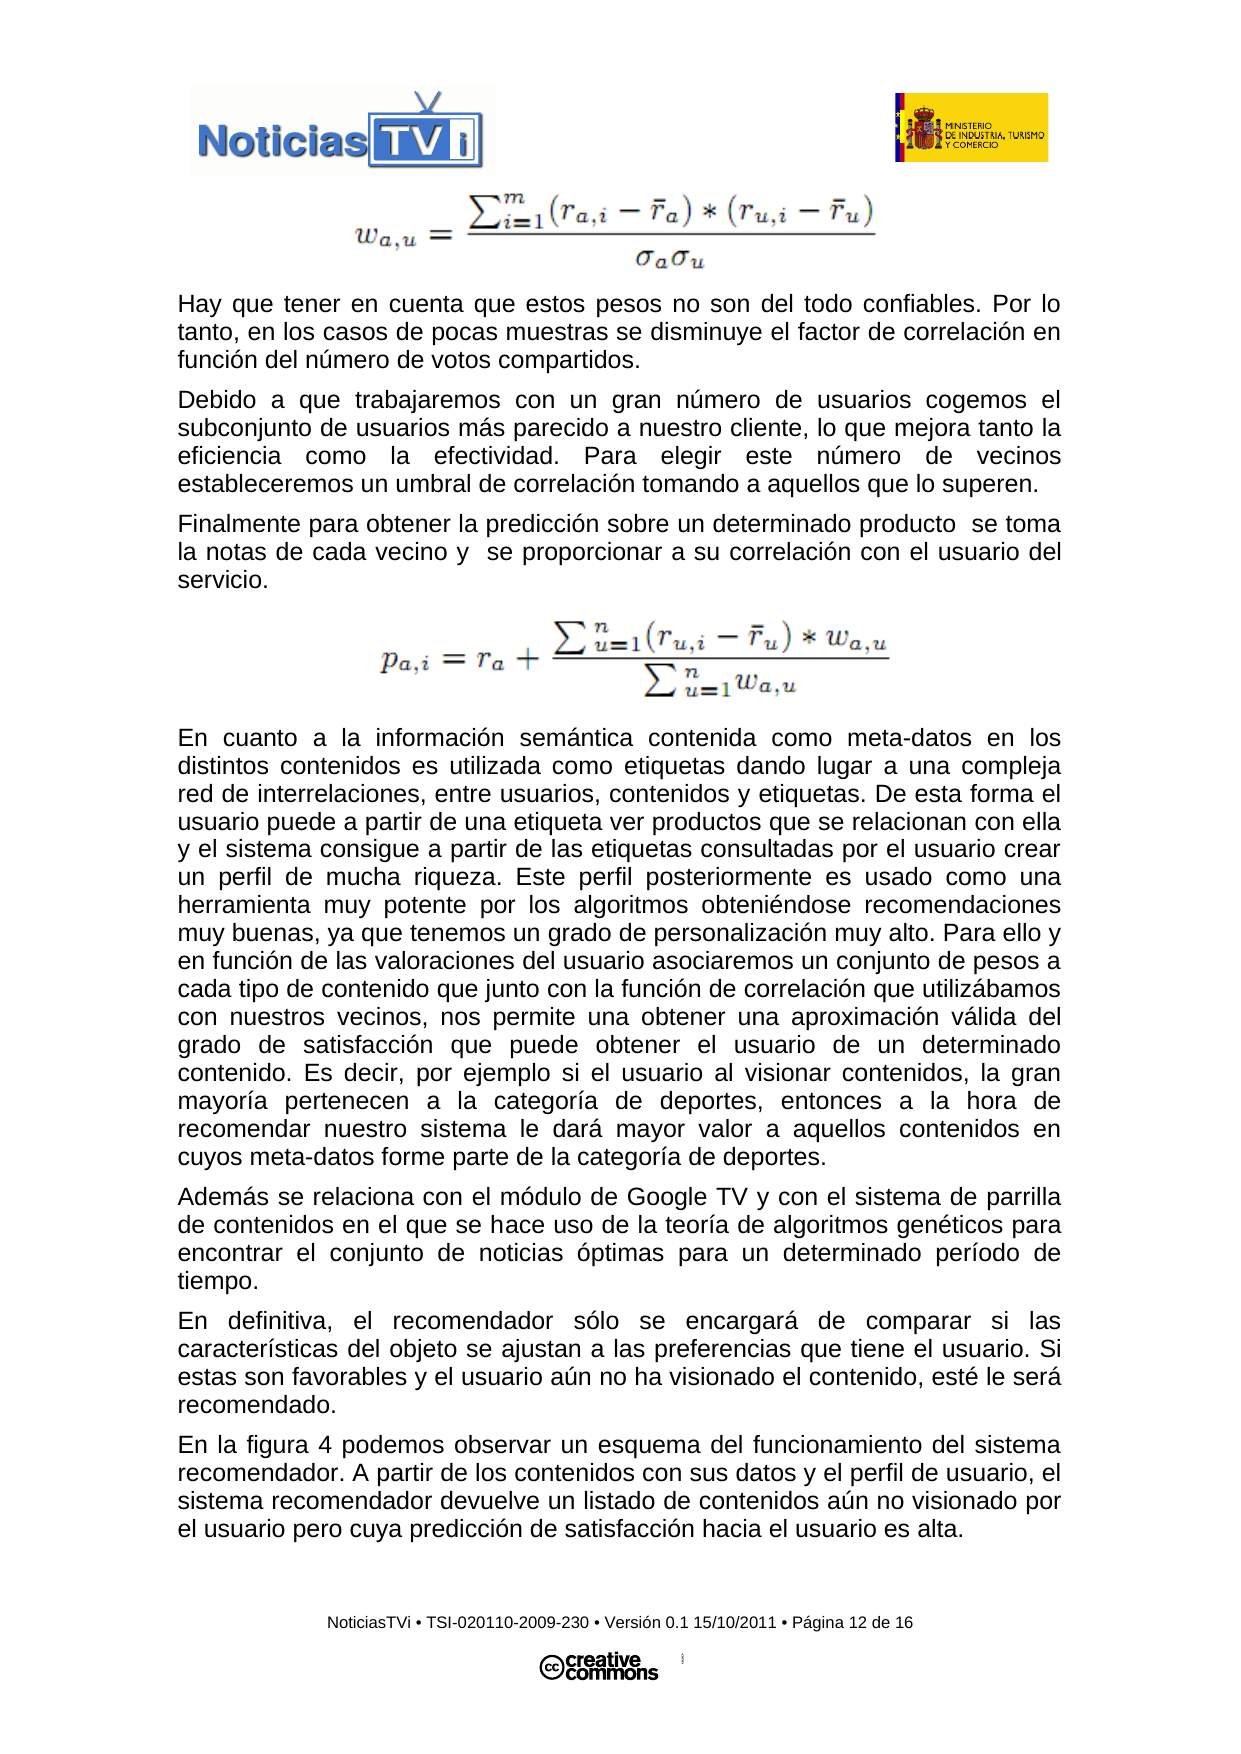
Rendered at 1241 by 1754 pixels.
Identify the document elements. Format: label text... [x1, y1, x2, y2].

text Finalmente para obtener la predicción sobre un determinado producto se toma la notas de cada vecino y se proporcionar a su correlación con el usuario del servicio. [177, 510, 1063, 594]
picture [895, 93, 1049, 162]
picture [187, 83, 888, 278]
text Debido a que trabajaremos con un gran número de usuarios cogemos el subconjunto de usuarios más parecido a nuestro cliente, lo que mejora tanto la eficiencia como la efectividad. Para elegir este número de vecinos estableceremos un umbral de correlación tomando a aquellos que lo superen. [177, 386, 1063, 498]
text Hay que tener en cuenta que estos pesos no son del todo confiables. Por lo tanto, en los casos de pocas muestras se disminuye el factor de correlación en función del número de votos compartidos. [177, 290, 1063, 373]
text Además se relaciona con el módulo de Google TV y con el sistema de parrilla de contenidos en el que se hace uso de la teoría de algoritmos genéticos para encontrar el conjunto de noticias óptimas para un determinado período de tiempo. [177, 1183, 1063, 1294]
text En cuanto a la información semántica contenida como meta-datos en los distintos contenidos es utilizada como etiquetas dando lugar a una compleja red de interrelaciones, entre usuarios, contenidos y etiquetas. De esta forma el usuario puede a partir de una etiqueta ver productos que se relacionan con ella y el sistema consigue a partir de las etiquetas consultadas por el usuario crear un perfil de mucha riqueza. Este perfil posteriormente es usado como una herramienta muy potente por los algoritmos obteniéndose recomendaciones muy buenas, ya que tenemos un grado de personalización muy alto. Para ello y en función de las valoraciones del usuario asociaremos un conjunto de pesos a cada tipo de contenido que junto con la función de correlación que utilizábamos con nuestros vecinos, nos permite una obtener una aproximación válida del grado de satisfacción que puede obtener el usuario de un determinado contenido. Es decir, por ejemplo si el usuario al visionar contenidos, la gran mayoría pertenecen a la categoría de deportes, entonces a la hora de recomendar nuestro sistema le dará mayor valor a aquellos contenidos en cuyos meta-datos forme parte de la categoría de deportes. [177, 723, 1063, 1170]
picture [371, 606, 902, 711]
text En la figura 4 podemos observar un esquema del funcionamiento del sistema recomendador. A partir de los contenidos con sus datos y el perfil de usuario, el sistema recomendador devuelve un listado de contenidos aún no visionado por el usuario pero cuya predicción de satisfacción hacia el usuario es alta. [177, 1431, 1063, 1543]
text En definitiva, el recomendador sólo se encargará de comparar si las características del objeto se ajustan a las preferencias que tiene el usuario. Si estas son favorables y el usuario aún no ha visionado el contenido, esté le será recomendado. [177, 1307, 1063, 1418]
